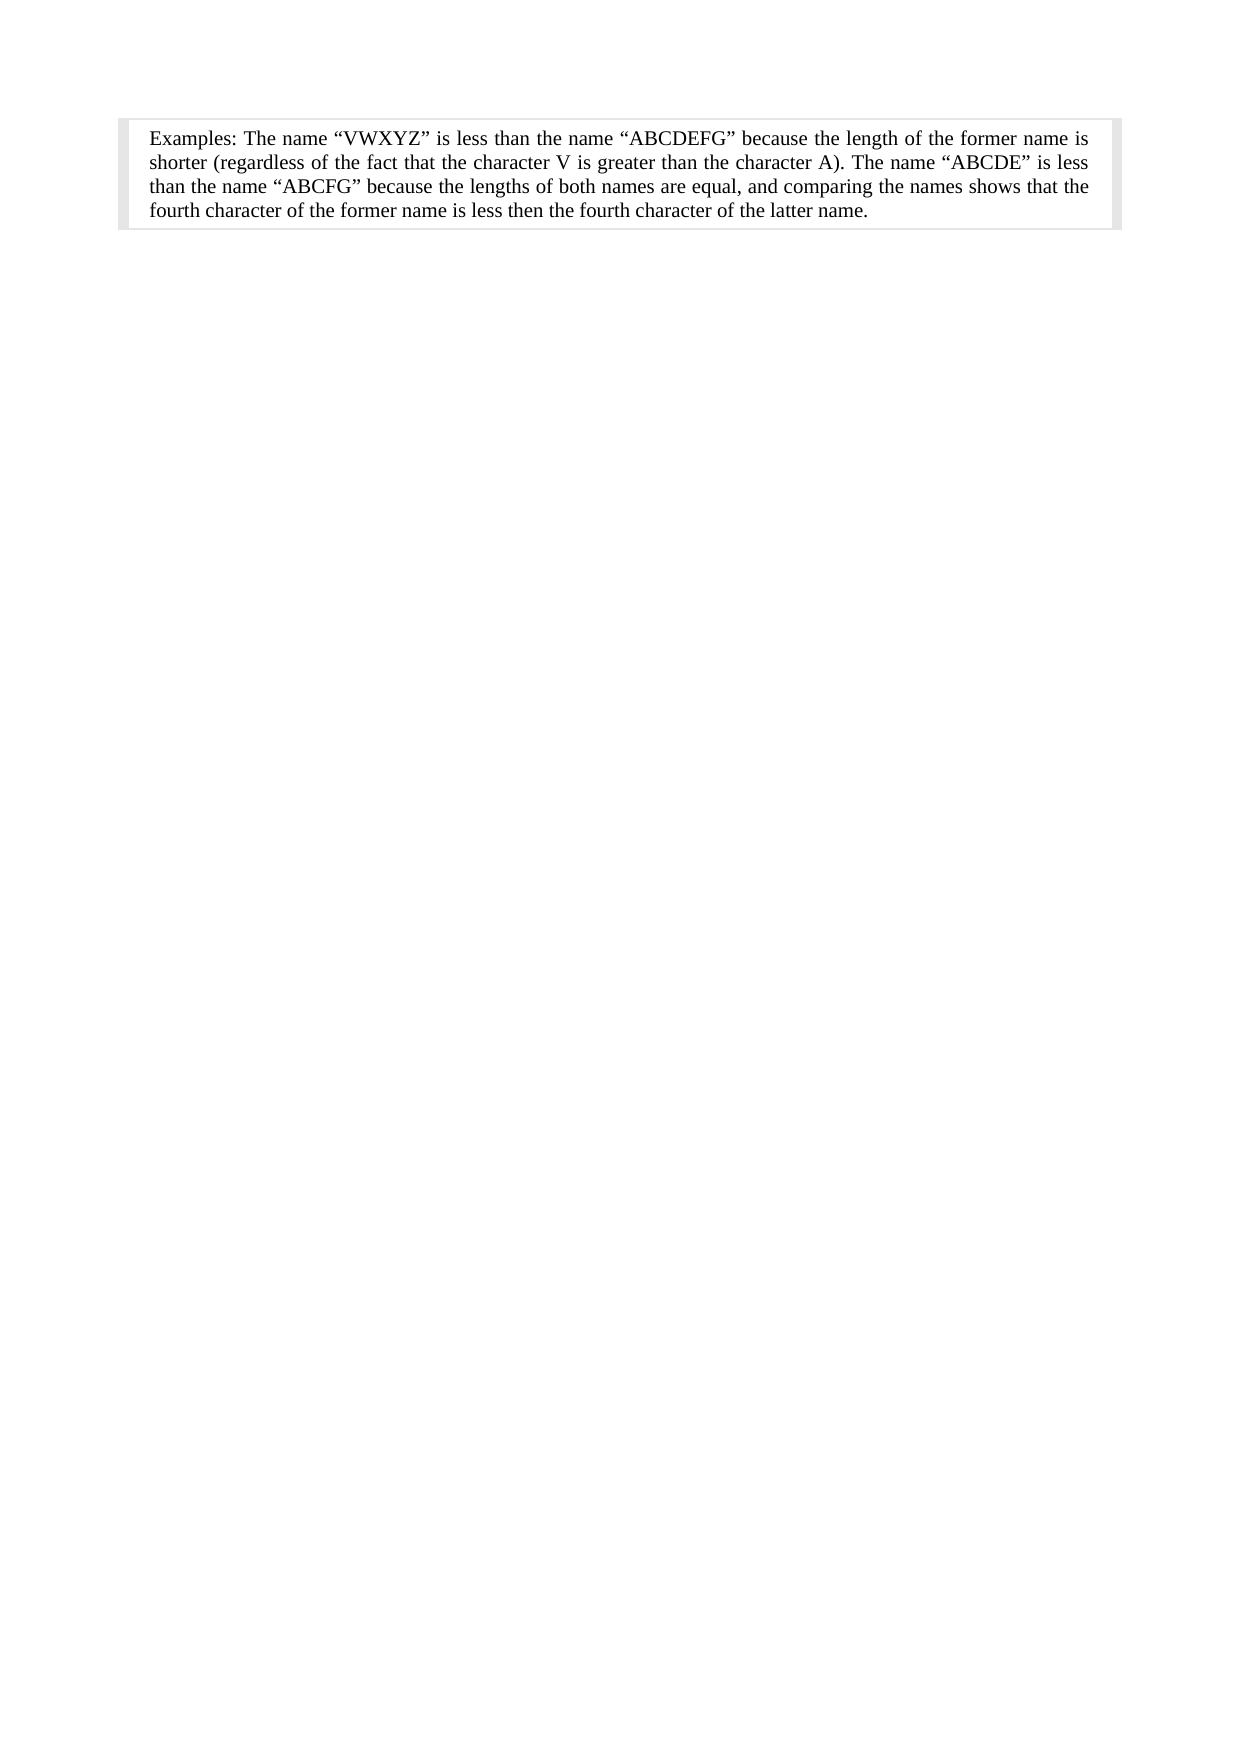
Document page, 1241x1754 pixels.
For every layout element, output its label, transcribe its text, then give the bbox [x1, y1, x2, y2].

text Examples: The name “VWXYZ” is less than the name “ABCDEFG” because the length of the former name is shorter (regardless of the fact that the character V is greater than the character A). The name “ABCDE” is less than the name “ABCFG” because the lengths of both names are equal, and comparing the names shows that the fourth character of the former name is less then the fourth character of the latter name. [129, 120, 1112, 228]
